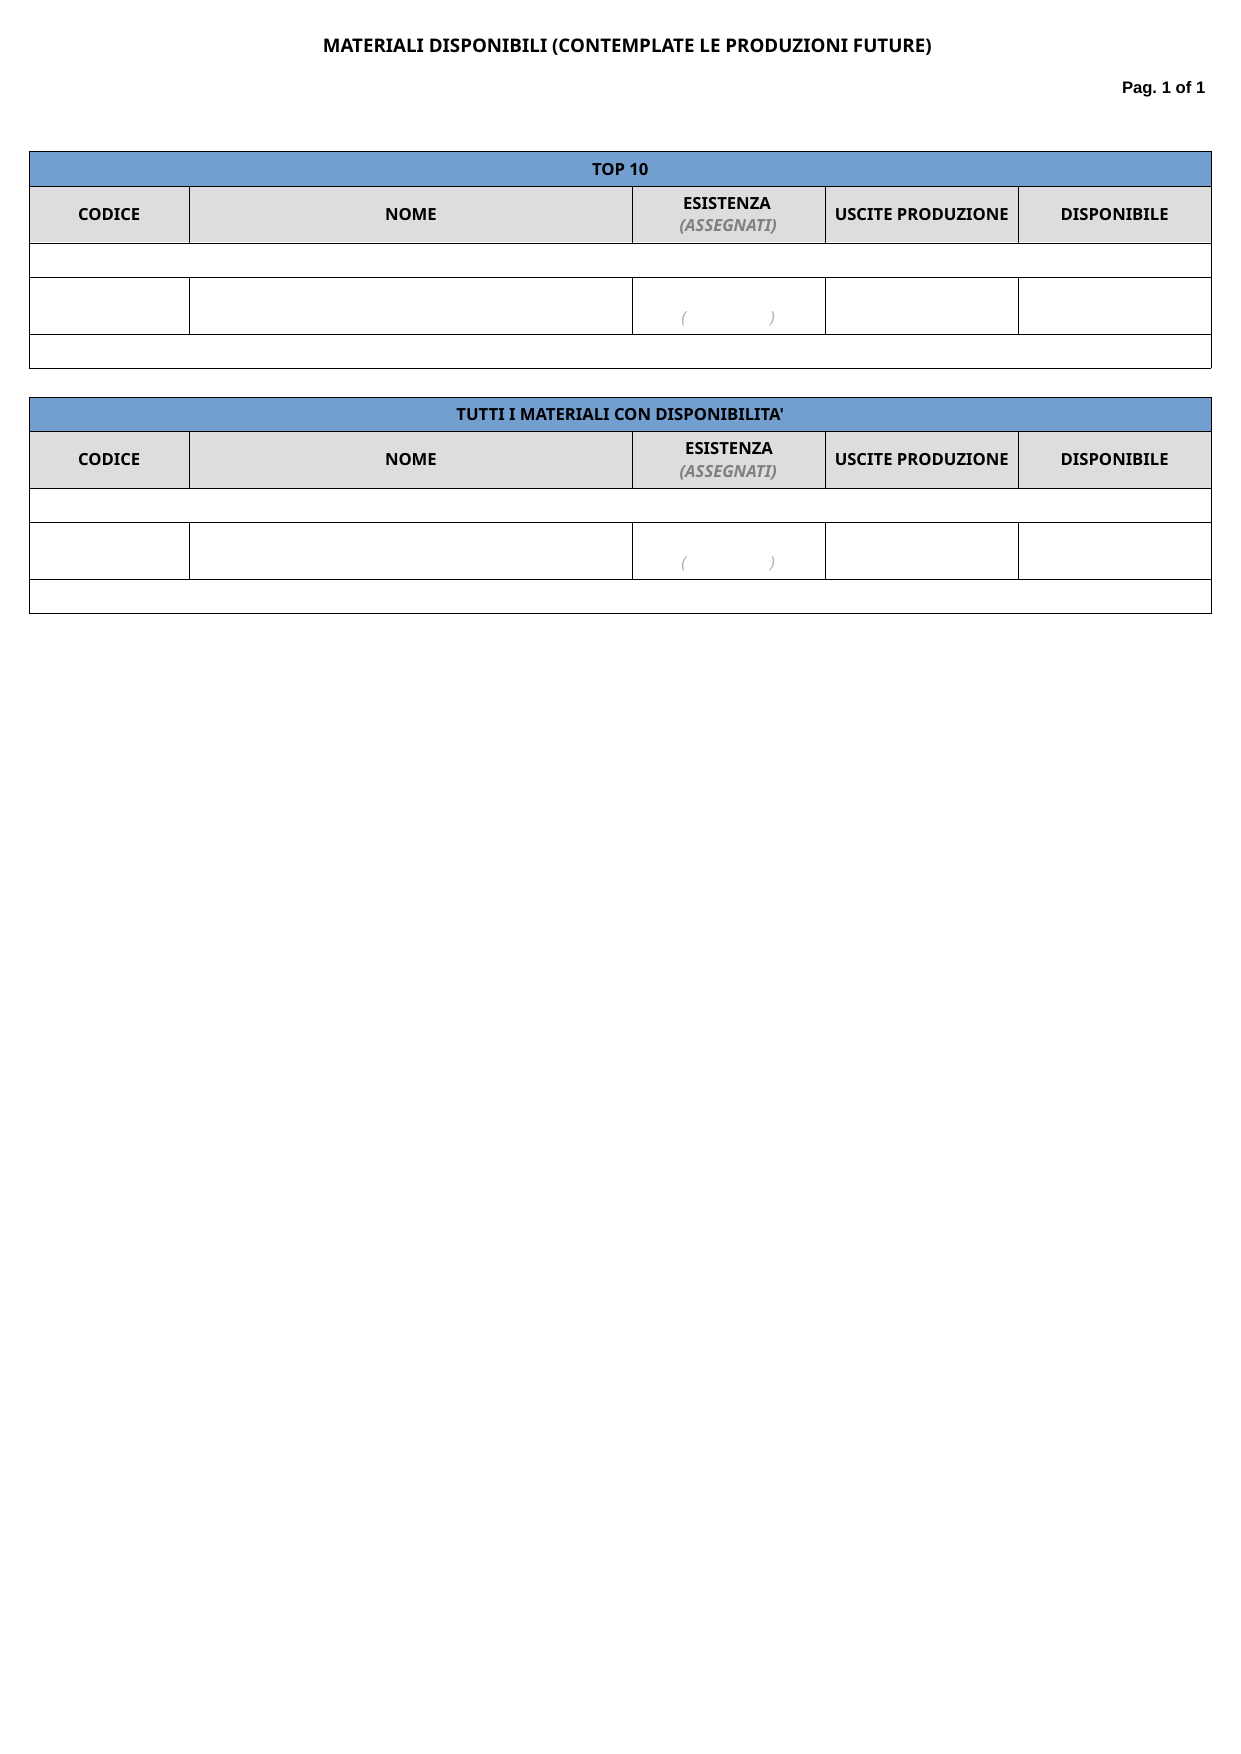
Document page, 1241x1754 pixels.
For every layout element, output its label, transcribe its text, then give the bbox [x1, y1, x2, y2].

table_header TOP 10 [30, 152, 1211, 186]
text <for each="all_obj, top10_obj in get_objects(data)"> [29, 128, 1211, 151]
table_cell <int(net)> (<int(locked)>) [633, 278, 825, 334]
table_cell CODICE [30, 432, 189, 488]
table_cell ESISTENZA (ASSEGNATI) [633, 187, 825, 242]
table_cell ESISTENZA (ASSEGNATI) [633, 432, 825, 488]
text </for> [29, 614, 1211, 636]
table_cell USCITE PRODUZIONE [826, 432, 1018, 488]
table_cell CODICE [30, 187, 189, 242]
table_cell <for each="product, locked, net, future, difference in top10_obj"> [30, 244, 1211, 277]
table_cell <product.default_code> [30, 523, 189, 579]
table_cell <int(net)> (<int(locked)>) [633, 523, 825, 579]
table_cell NOME [190, 187, 632, 242]
table_cell <int(future)> [826, 523, 1018, 579]
table_cell DISPONIBILE [1019, 187, 1211, 242]
table_cell <for each="product, locked, net, future, difference in all_obj"> [30, 489, 1211, 522]
table_cell DISPONIBILE [1019, 432, 1211, 488]
table_cell <int(future)> [826, 278, 1018, 334]
table_cell NOME [190, 432, 632, 488]
table_cell <int(difference)> [1019, 278, 1211, 334]
table_cell </for> [30, 580, 1211, 613]
table_header TUTTI I MATERIALI CON DISPONIBILITA' [30, 398, 1211, 431]
table_cell </for> [30, 335, 1211, 368]
table_cell <product.name> [190, 523, 632, 579]
table_cell USCITE PRODUZIONE [826, 187, 1018, 242]
table_cell <product.name> [190, 278, 632, 334]
table_cell <int(difference)> [1019, 523, 1211, 579]
table_cell <product.default_code> [30, 278, 189, 334]
